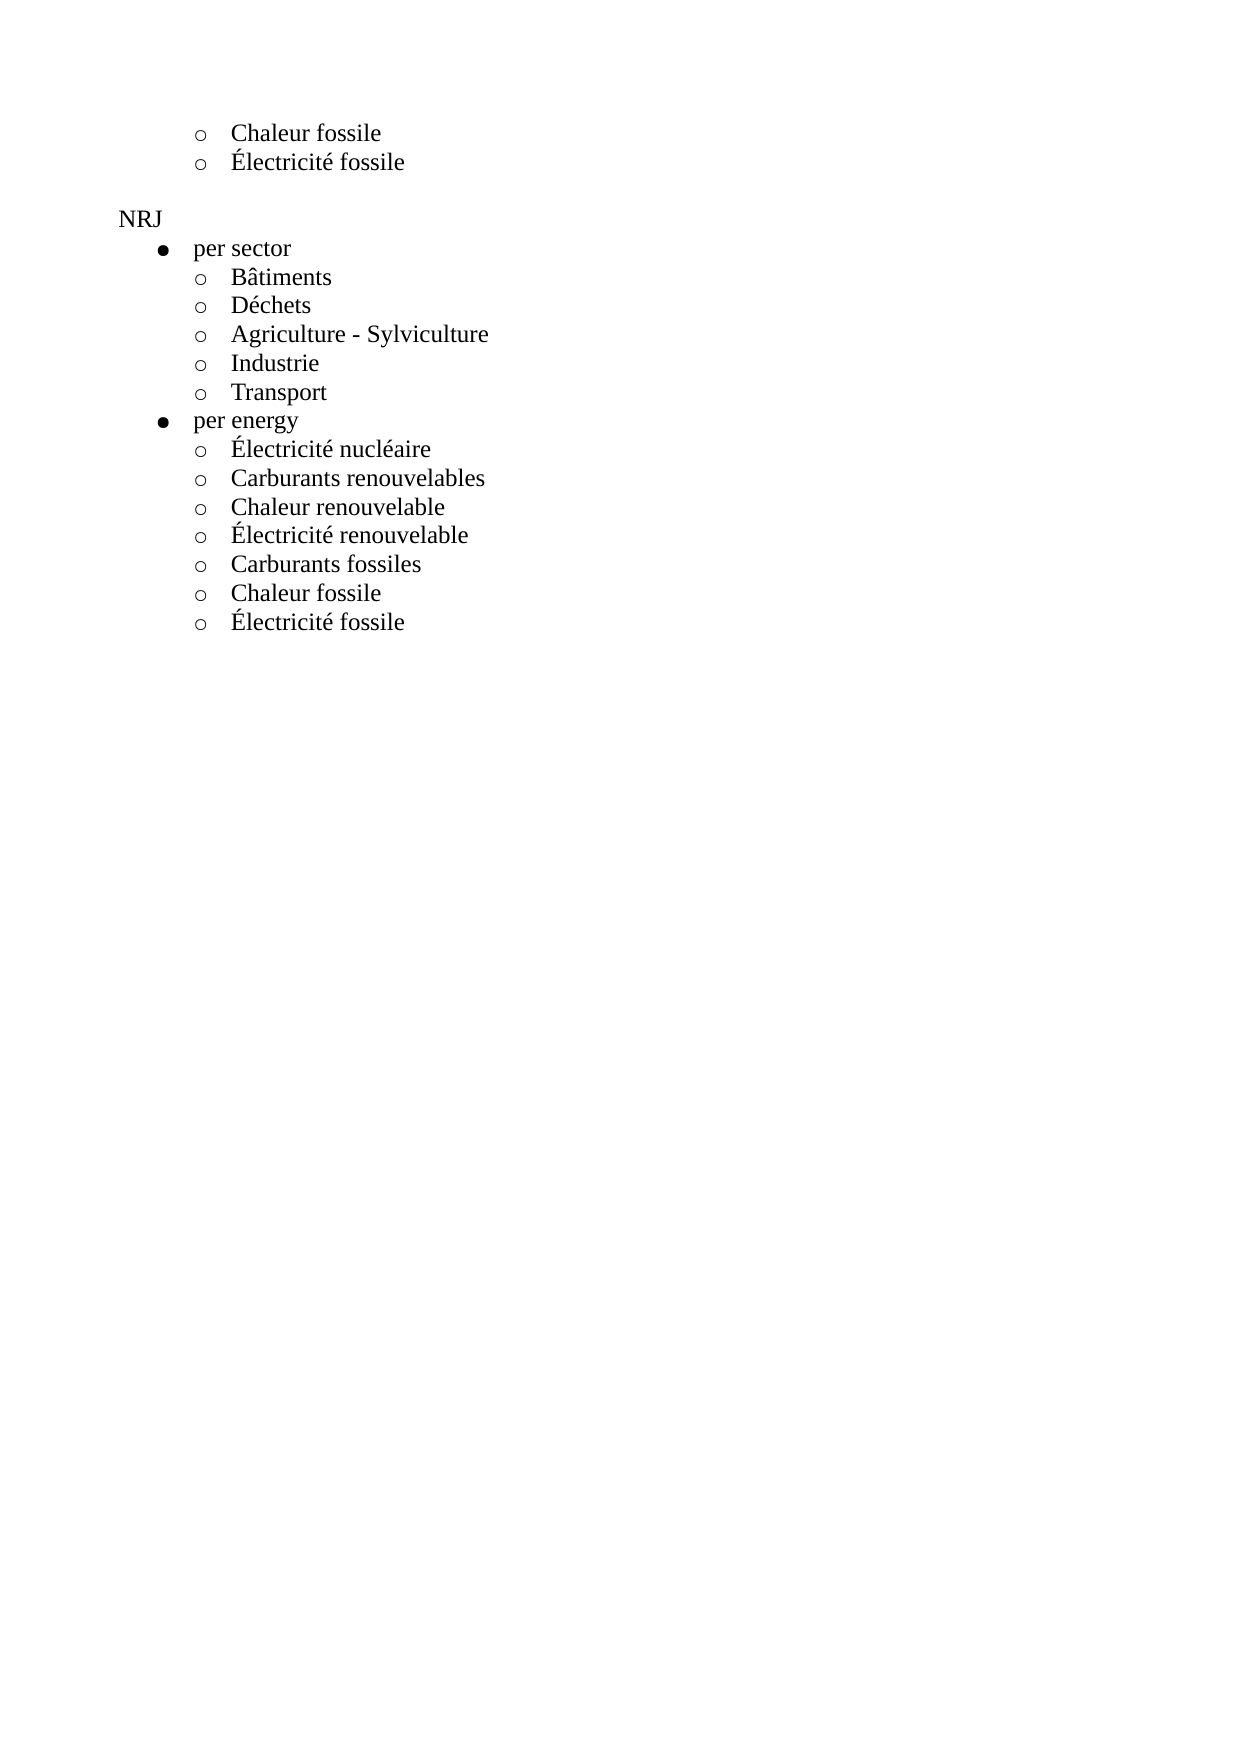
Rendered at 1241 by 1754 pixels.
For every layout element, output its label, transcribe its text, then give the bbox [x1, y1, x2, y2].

list Chaleur fossile [193, 578, 1122, 607]
list Industrie [193, 348, 1122, 377]
text NRJ [118, 204, 1122, 233]
list Électricité renouvelable [193, 521, 1122, 549]
list Électricité fossile [193, 607, 1122, 636]
list Carburants renouvelables [193, 463, 1122, 492]
list Bâtiments [193, 262, 1122, 291]
list Carburants fossiles [193, 549, 1122, 578]
list Transport [193, 377, 1122, 406]
list Chaleur fossile [193, 118, 1122, 147]
list per sector [156, 233, 1122, 262]
list Chaleur renouvelable [193, 492, 1122, 521]
list Agriculture - Sylviculture [193, 319, 1122, 348]
list Électricité nucléaire [193, 434, 1122, 463]
list per energy [156, 406, 1122, 434]
list Déchets [193, 291, 1122, 319]
list Électricité fossile [193, 147, 1122, 176]
